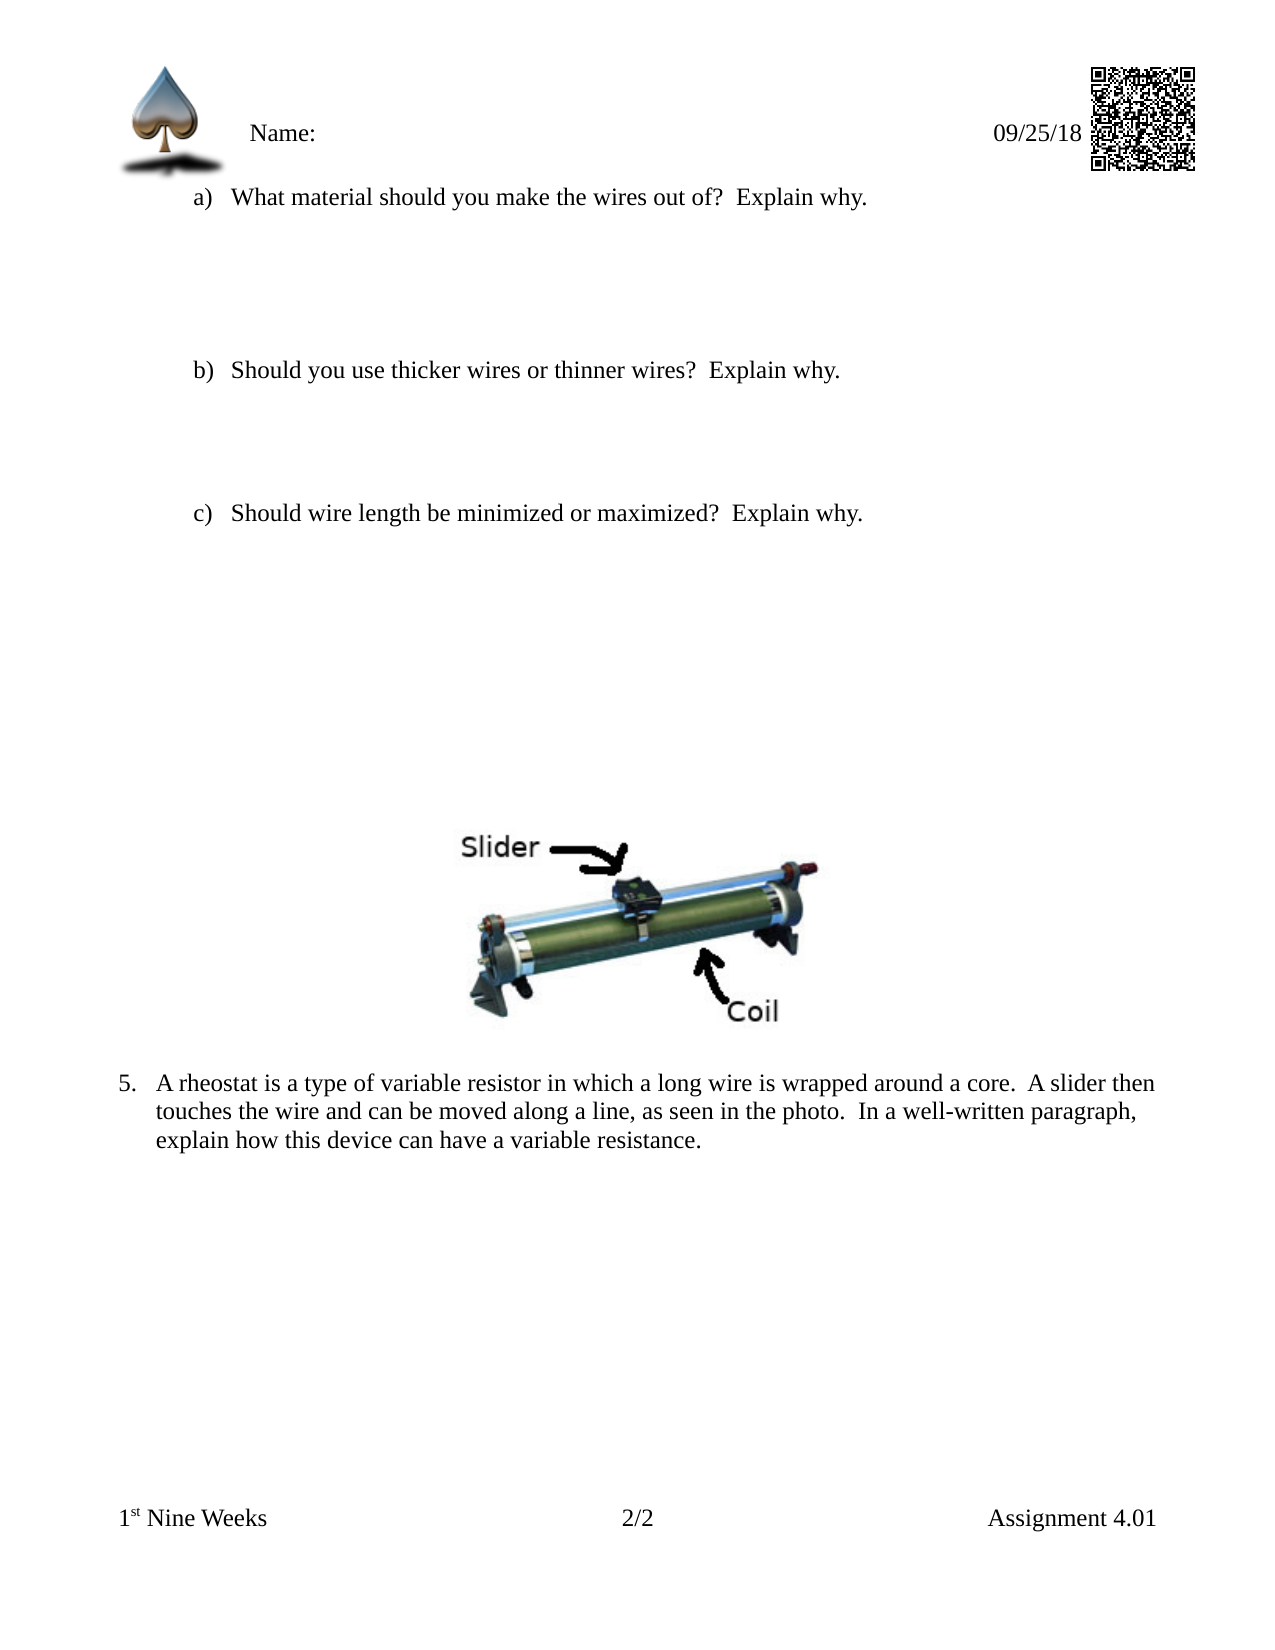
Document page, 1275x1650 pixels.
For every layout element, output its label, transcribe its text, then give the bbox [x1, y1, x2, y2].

list What material should you make the wires out of? Explain why. [193, 176, 1157, 211]
list Should you use thicker wires or thinner wires? Explain why. [193, 355, 1157, 383]
picture [1082, 58, 1203, 179]
list A rheostat is a type of variable resistor in which a long wire is wrapped around a core. A slider then touches the wire and can be moved along a line, as seen in the photo. In a well-written paragraph, explain how this device can have a variable resistance. [118, 1068, 1157, 1154]
list Should wire length be minimized or maximized? Explain why. [193, 498, 1157, 527]
picture [442, 804, 833, 1039]
picture [116, 66, 229, 183]
